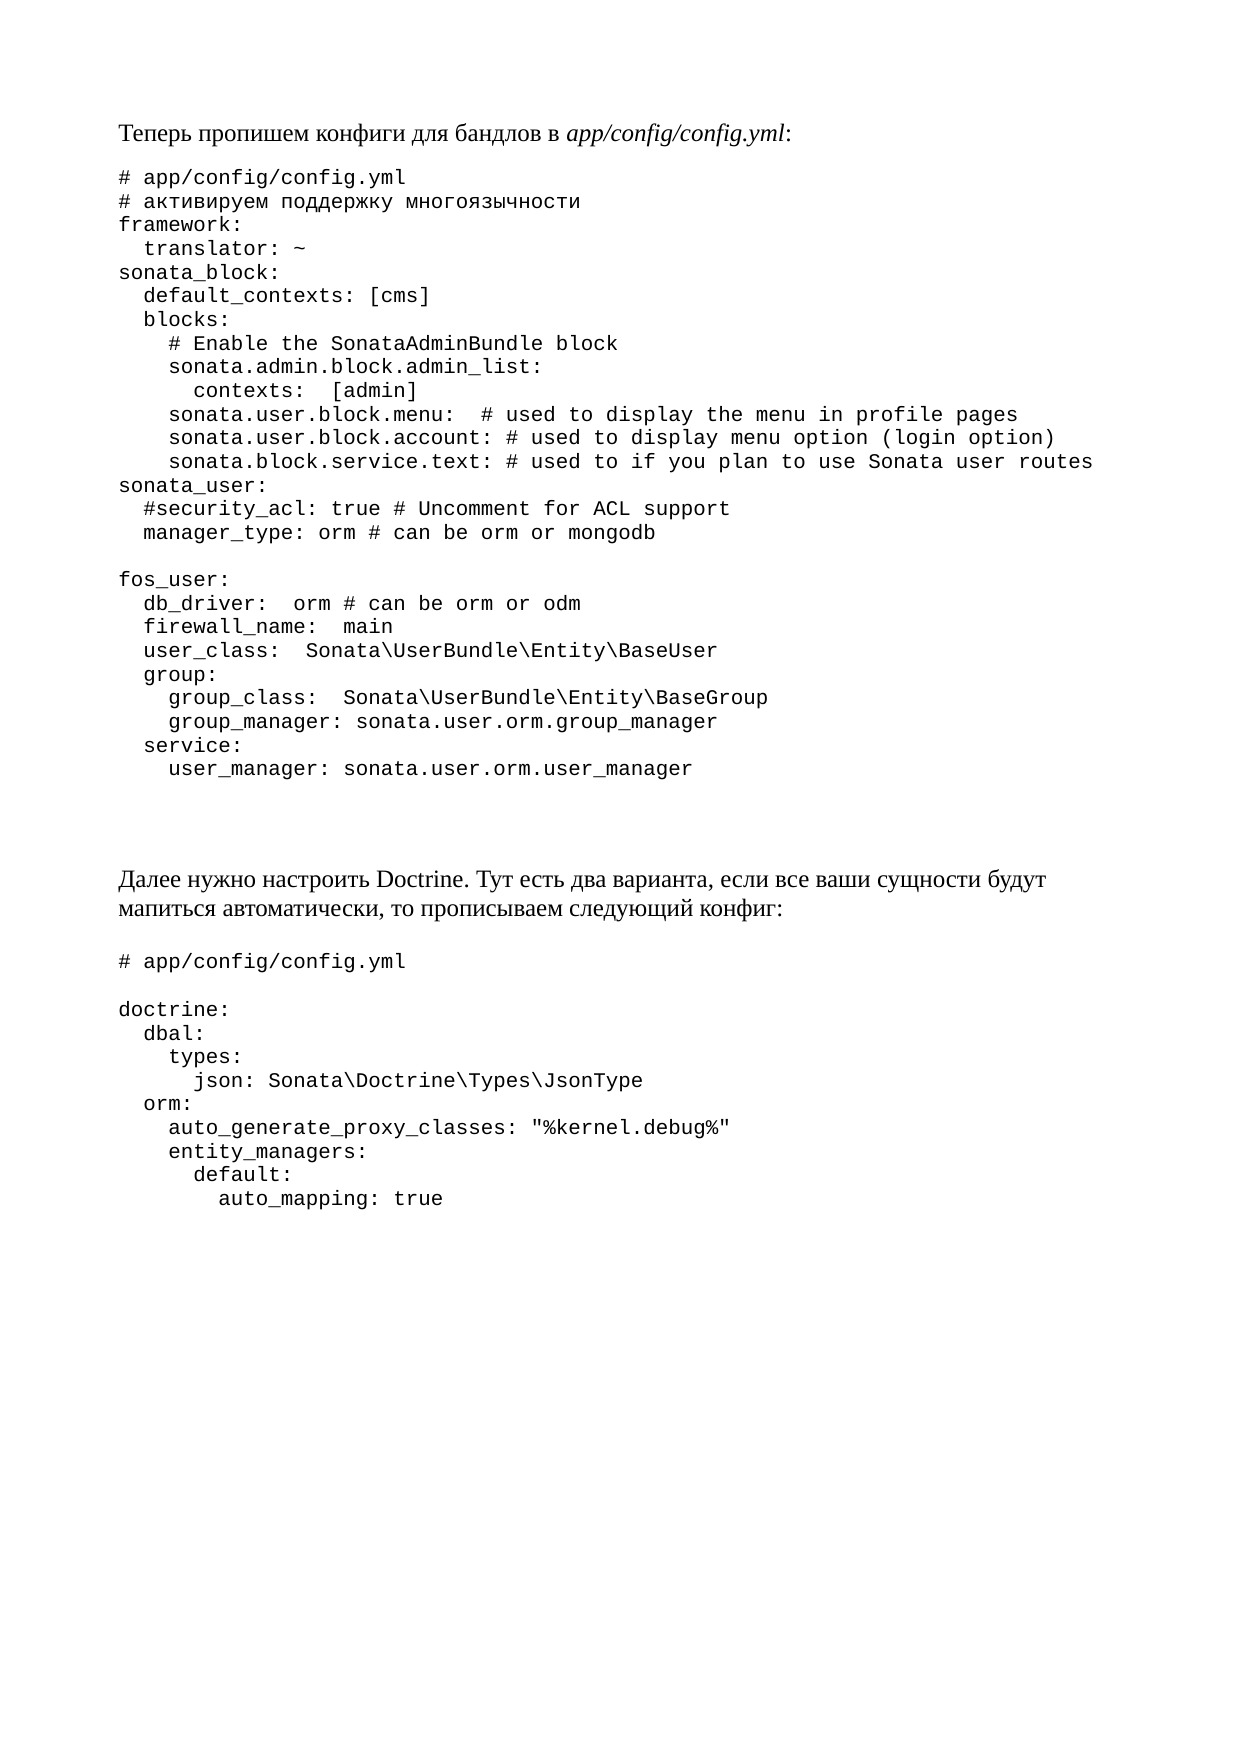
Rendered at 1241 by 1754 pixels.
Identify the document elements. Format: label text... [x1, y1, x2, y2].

text fos_user: [118, 569, 1122, 593]
text Теперь пропишем конфиги для бандлов в app/config/config.yml: [118, 118, 1122, 147]
text group_manager: sonata.user.orm.group_manager [118, 711, 1122, 735]
text entity_managers: [118, 1141, 1122, 1164]
text service: [118, 735, 1122, 758]
text sonata.user.block.menu: # used to display the menu in profile pages [118, 404, 1122, 427]
text #security_acl: true # Uncomment for ACL support [118, 498, 1122, 522]
text framework: [118, 214, 1122, 238]
text sonata.block.service.text: # used to if you plan to use Sonata user routes [118, 451, 1122, 474]
text firewall_name: main [118, 616, 1122, 640]
text translator: ~ [118, 238, 1122, 262]
text orm: [118, 1093, 1122, 1117]
text # Enable the SonataAdminBundle block [118, 333, 1122, 356]
text blocks: [118, 309, 1122, 333]
text doctrine: [118, 999, 1122, 1022]
text json: Sonata\Doctrine\Types\JsonType [118, 1070, 1122, 1093]
text manager_type: orm # can be orm or mongodb [118, 522, 1122, 546]
text # app/config/config.yml [118, 952, 1122, 975]
text auto_mapping: true [118, 1188, 1122, 1212]
text default_contexts: [cms] [118, 285, 1122, 309]
text sonata_block: [118, 262, 1122, 285]
text contexts: [admin] [118, 380, 1122, 404]
text Далее нужно настроить Doctrine. Тут есть два варианта, если все ваши сущности будут мапиться автоматически, то прописываем следующий конфиг: [118, 864, 1122, 922]
text db_driver: orm # can be orm or odm [118, 593, 1122, 616]
text group: [118, 664, 1122, 687]
text user_manager: sonata.user.orm.user_manager [118, 758, 1122, 782]
text user_class: Sonata\UserBundle\Entity\BaseUser [118, 640, 1122, 664]
text sonata.admin.block.admin_list: [118, 356, 1122, 380]
text auto_generate_proxy_classes: "%kernel.debug%" [118, 1117, 1122, 1141]
text # активируем поддержку многоязычности [118, 191, 1122, 214]
text # app/config/config.yml [118, 167, 1122, 191]
text sonata.user.block.account: # used to display menu option (login option) [118, 427, 1122, 451]
text dbal: [118, 1022, 1122, 1046]
text group_class: Sonata\UserBundle\Entity\BaseGroup [118, 687, 1122, 711]
text sonata_user: [118, 474, 1122, 498]
text types: [118, 1046, 1122, 1070]
text default: [118, 1164, 1122, 1188]
